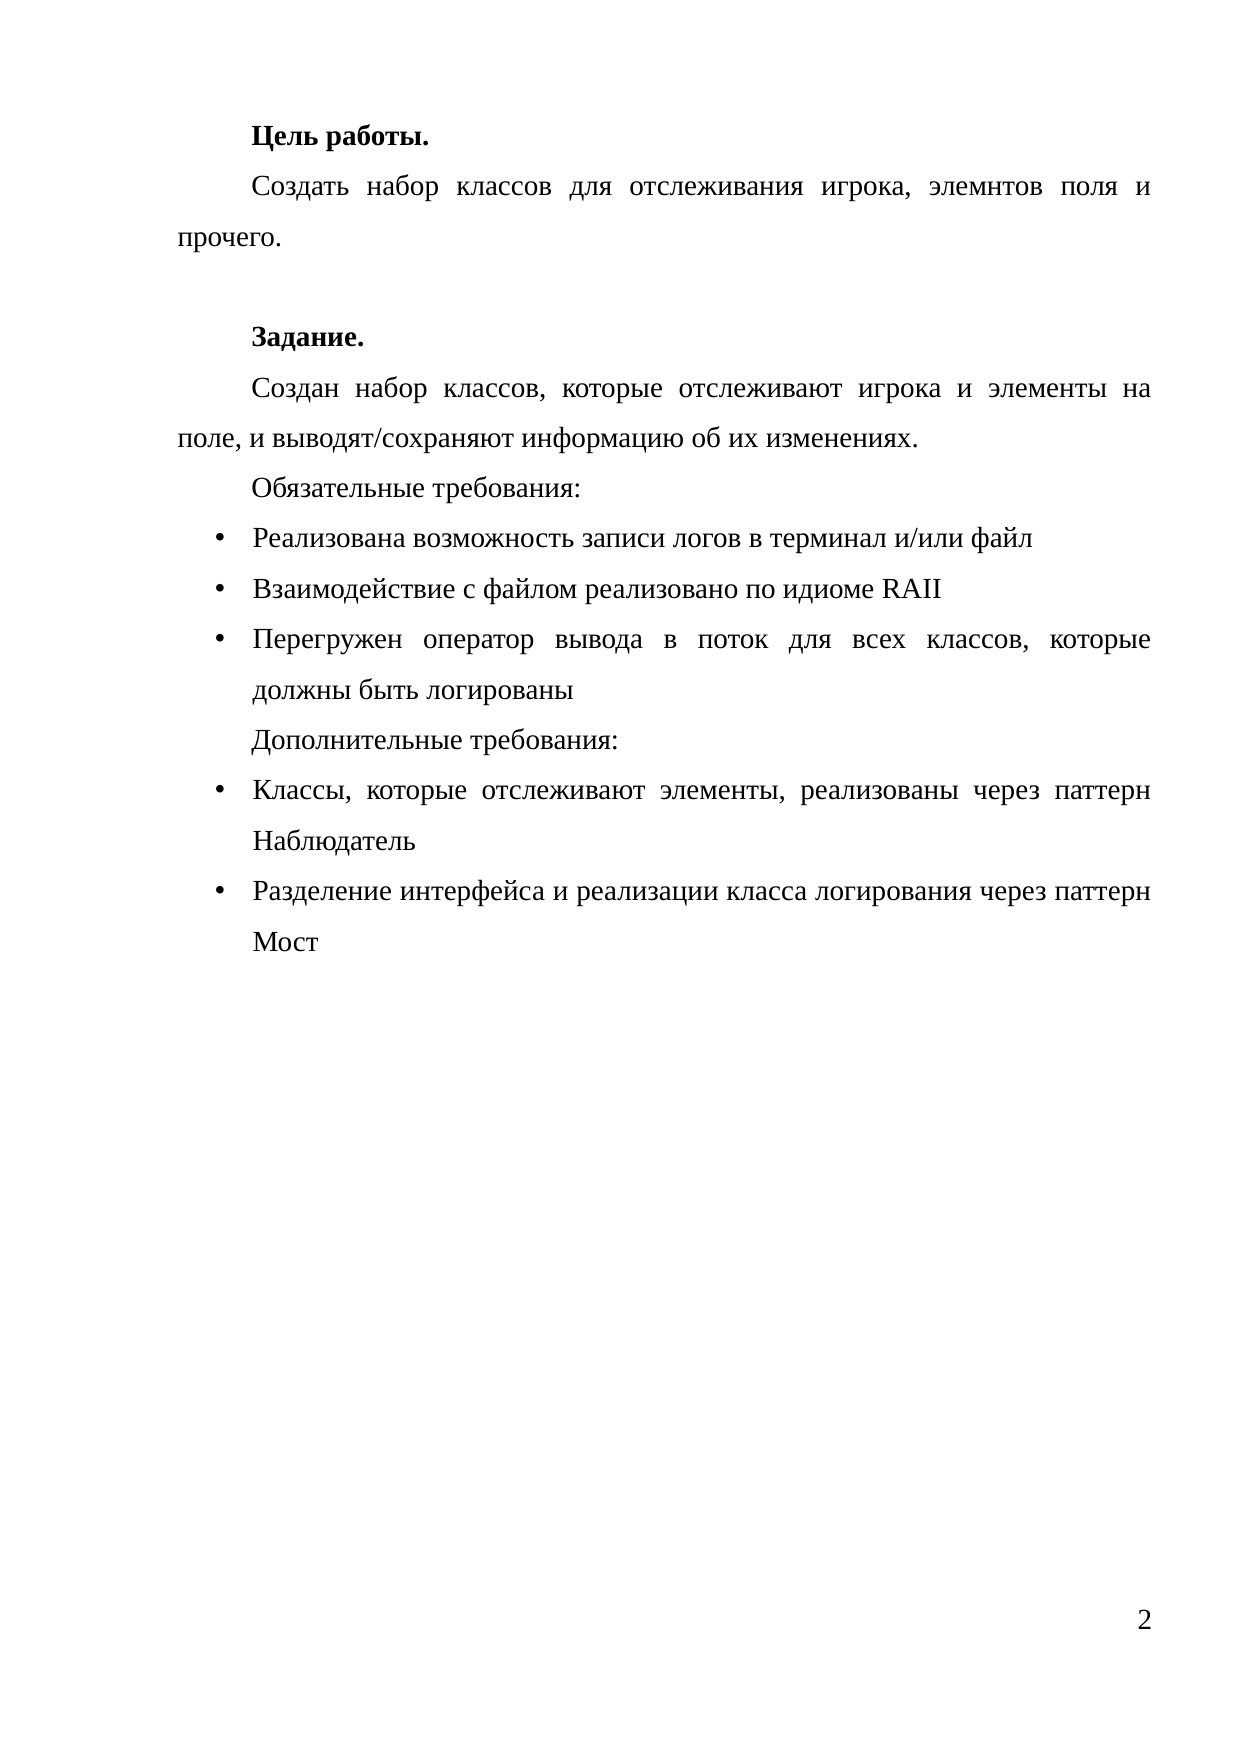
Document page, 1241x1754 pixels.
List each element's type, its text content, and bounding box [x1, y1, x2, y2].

text Обязательные требования: [177, 470, 1152, 504]
list Взаимодействие с файлом реализовано по идиоме RAII [215, 571, 1152, 605]
list Реализована возможность записи логов в терминал и/или файл [215, 521, 1152, 554]
text Создан набор классов, которые отслеживают игрока и элементы на поле, и выводят/сохраняют информацию об их изменениях. [177, 370, 1152, 453]
list Перегружен оператор вывода в поток для всех классов, которые должны быть логированы [215, 621, 1152, 705]
subtitle Цель работы. [177, 118, 1152, 152]
list Классы, которые отслеживают элементы, реализованы через паттерн Наблюдатель [215, 772, 1152, 856]
list Разделение интерфейса и реализации класса логирования через паттерн Мост [215, 873, 1152, 957]
text Создать набор классов для отслеживания игрока, элемнтов поля и прочего. [177, 168, 1152, 252]
text Дополнительные требования: [177, 722, 1152, 756]
subtitle Задание. [177, 319, 1152, 353]
